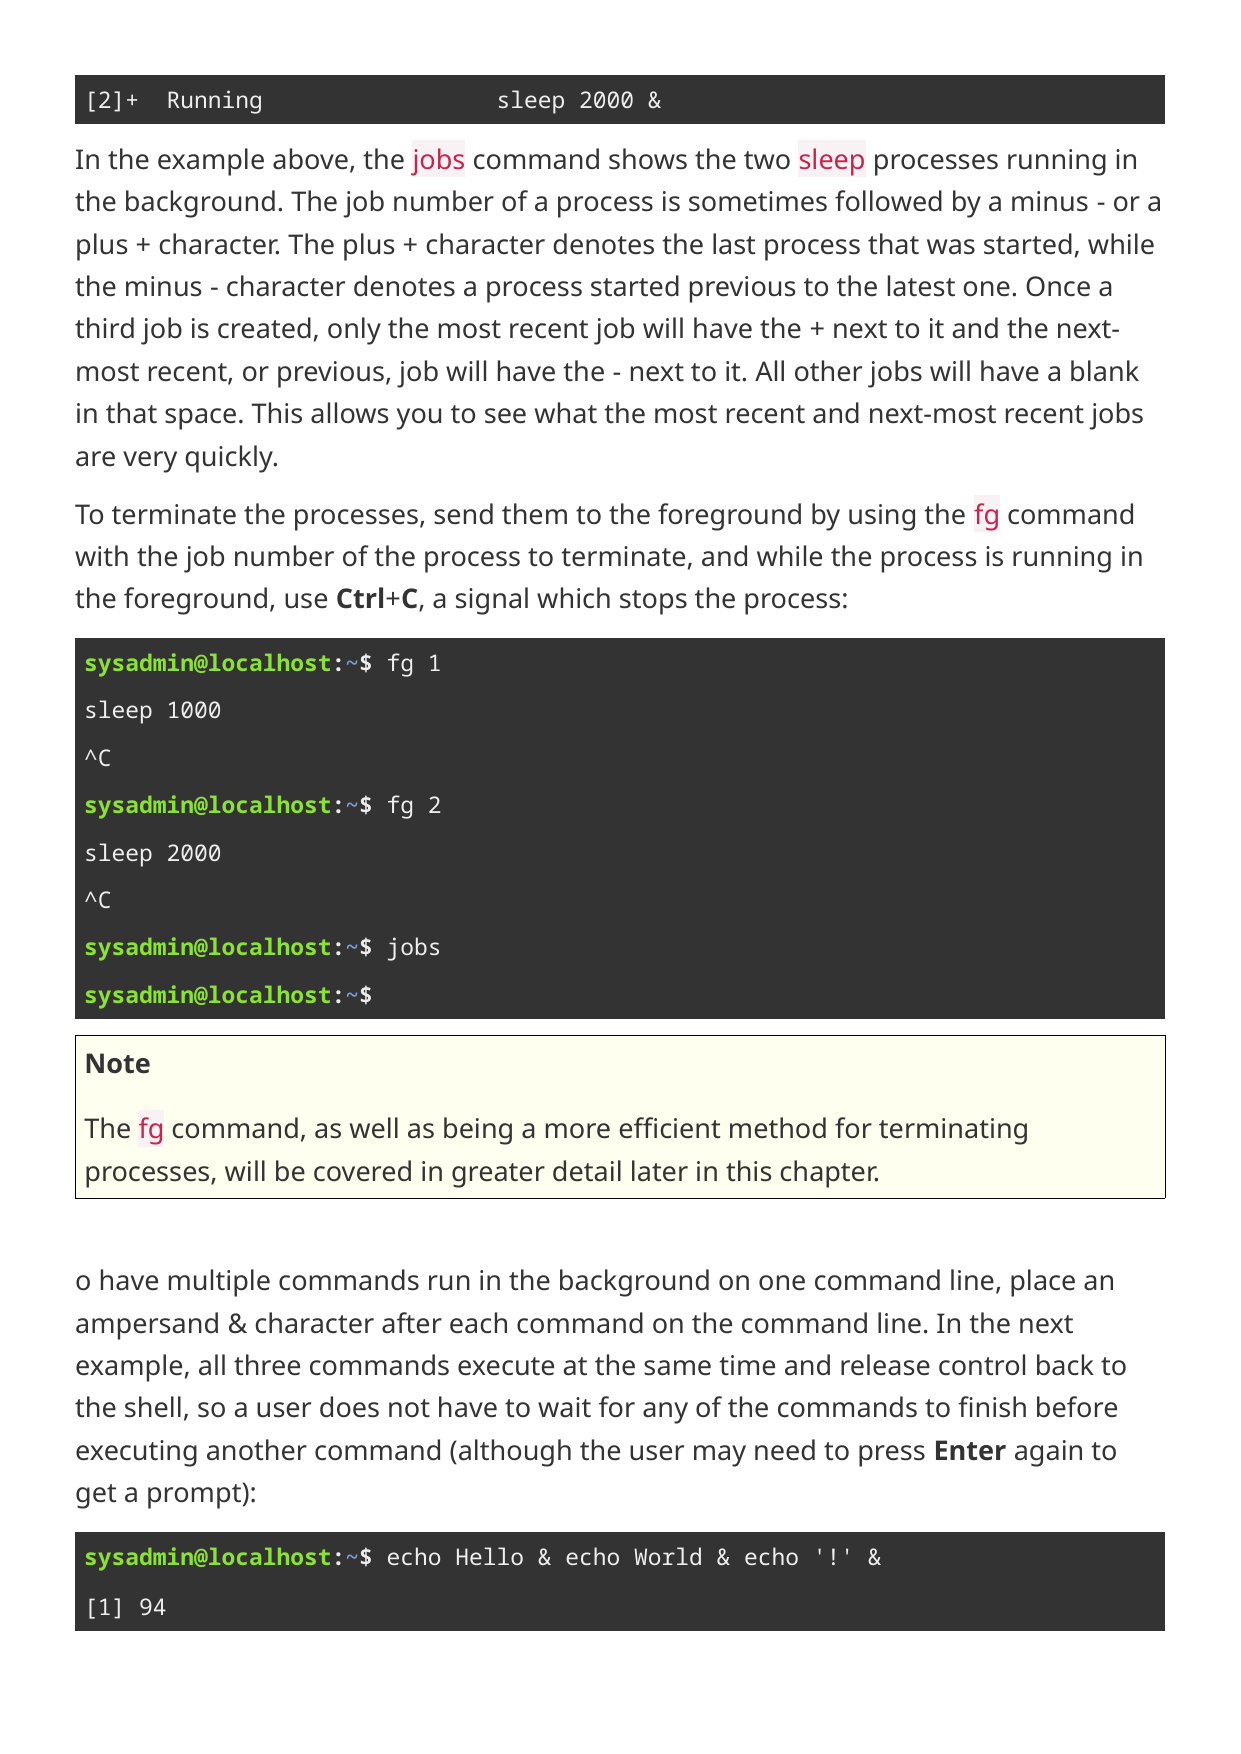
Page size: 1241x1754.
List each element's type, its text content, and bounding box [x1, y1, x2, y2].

text sysadmin@localhost:~$ [75, 970, 1165, 1019]
text o have multiple commands run in the background on one command line, place an ampersand & character after each command on the command line. In the next example, all three commands execute at the same time and release control back to the shell, so a user does not have to wait for any of the commands to finish before executing another command (although the user may need to press Enter again to get a prompt): [75, 1262, 1165, 1511]
text sysadmin@localhost:~$ fg 1 [75, 638, 1165, 678]
text Note [76, 1036, 1165, 1081]
text [2]+ Running sleep 2000 & [75, 75, 1165, 124]
text To terminate the processes, send them to the foreground by using the fg command with the job number of the process to terminate, and while the process is running in the foreground, use Ctrl+C, a signal which stops the process: [75, 495, 1165, 617]
text The fg command, as well as being a more efficient method for terminating processes, will be covered in greater detail later in this chapter. [76, 1101, 1165, 1198]
text sysadmin@localhost:~$ echo Hello & echo World & echo '!' & [75, 1532, 1165, 1572]
text ^C [75, 733, 1165, 773]
text sleep 1000 [75, 685, 1165, 726]
text [1] 94 [75, 1582, 1165, 1631]
text sleep 2000 [75, 827, 1165, 868]
text ^C [75, 875, 1165, 915]
text In the example above, the jobs command shows the two sleep processes running in the background. The job number of a process is sometimes followed by a minus - or a plus + character. The plus + character denotes the last process that was started, while the minus - character denotes a process started previous to the latest one. Once a third job is created, only the most recent job will have the + next to it and the next-most recent, or previous, job will have the - next to it. All other jobs will have a blank in that space. This allows you to see what the most recent and next-most recent jobs are very quickly. [75, 140, 1165, 474]
text sysadmin@localhost:~$ jobs [75, 922, 1165, 962]
text sysadmin@localhost:~$ fg 2 [75, 780, 1165, 820]
